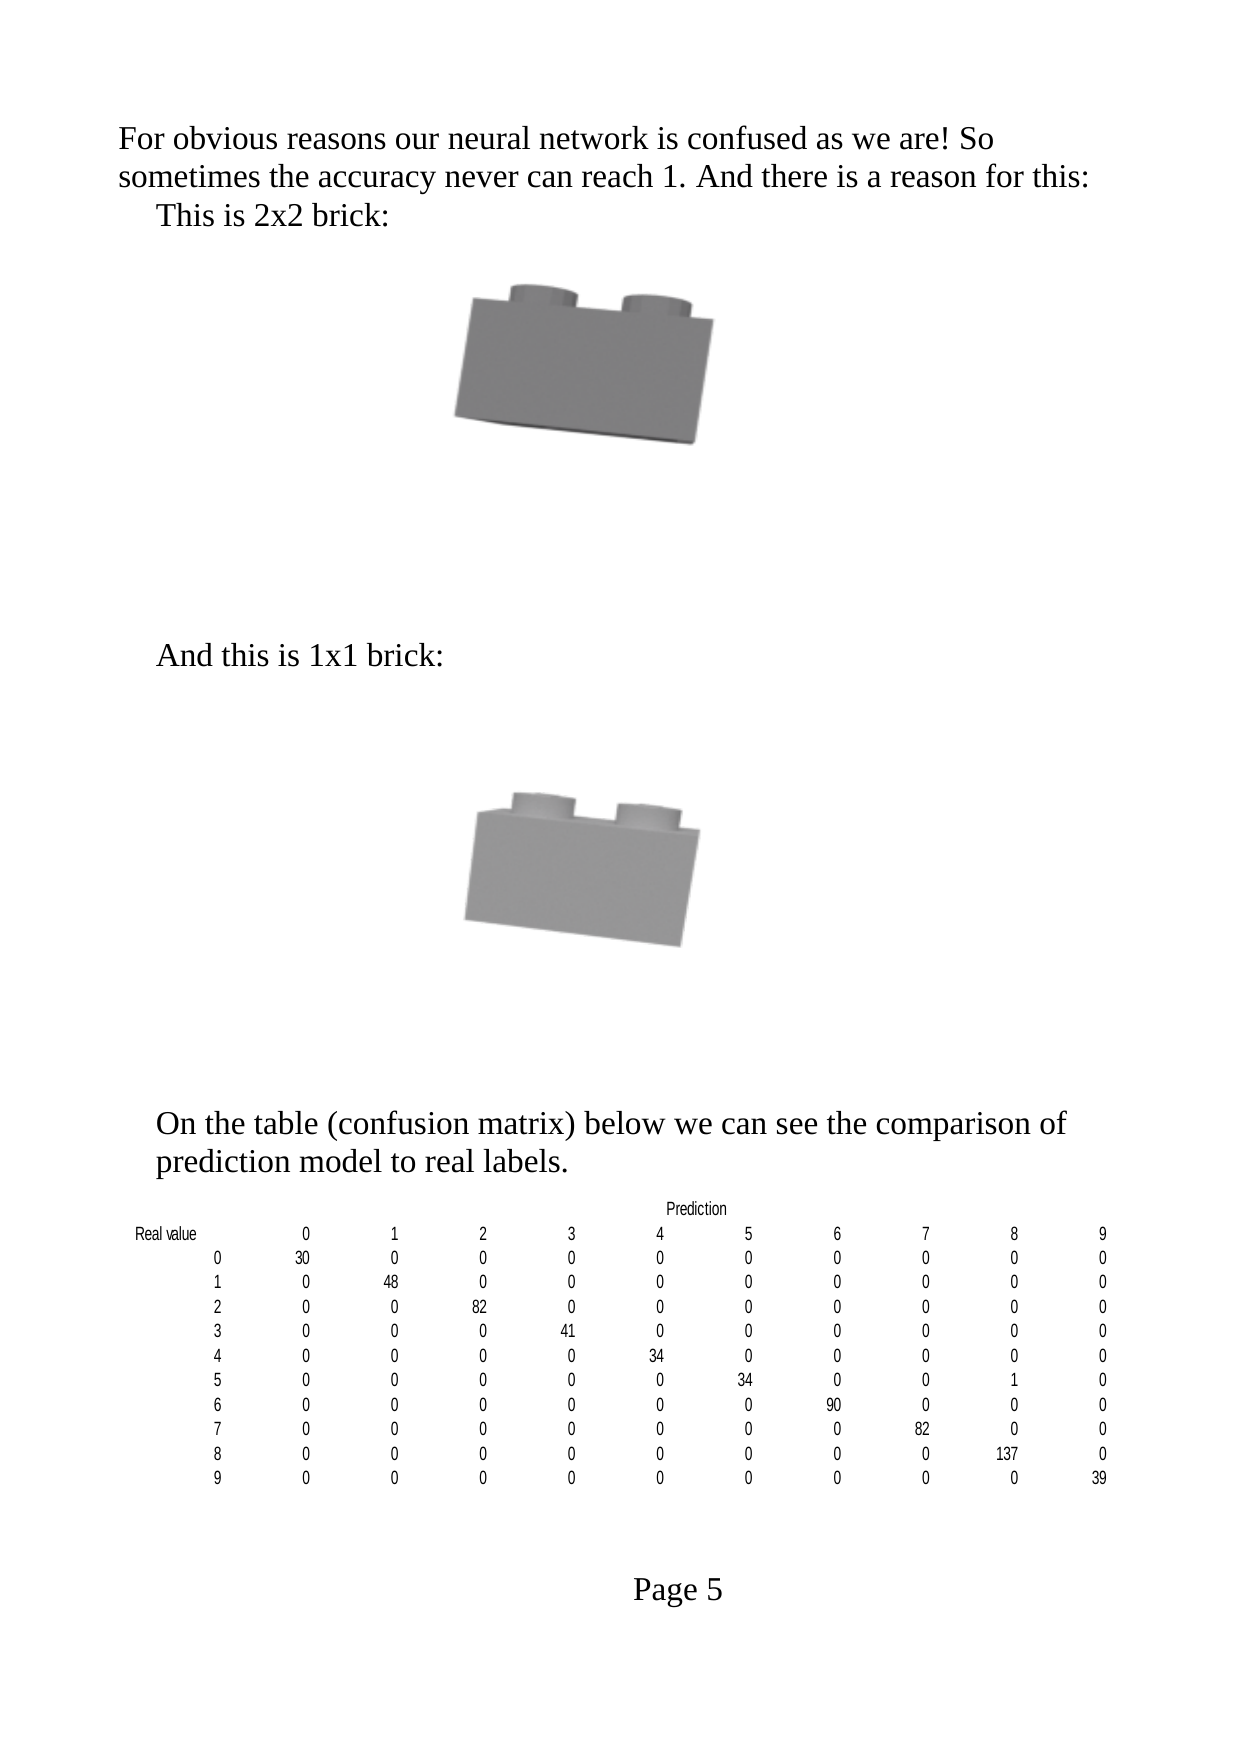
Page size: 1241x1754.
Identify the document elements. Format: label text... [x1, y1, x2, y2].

picture [388, 268, 785, 597]
text Page 5 [118, 1569, 1122, 1608]
text For obvious reasons our neural network is confused as we are! So sometimes the accuracy never can reach 1. And there is a reason for this: [118, 118, 1122, 195]
picture [394, 704, 782, 1027]
text And this is 1x1 brick: [156, 635, 1122, 674]
text On the table (confusion matrix) below we can see the comparison of prediction model to real labels. [156, 1103, 1122, 1180]
text This is 2x2 brick: [156, 195, 1122, 233]
